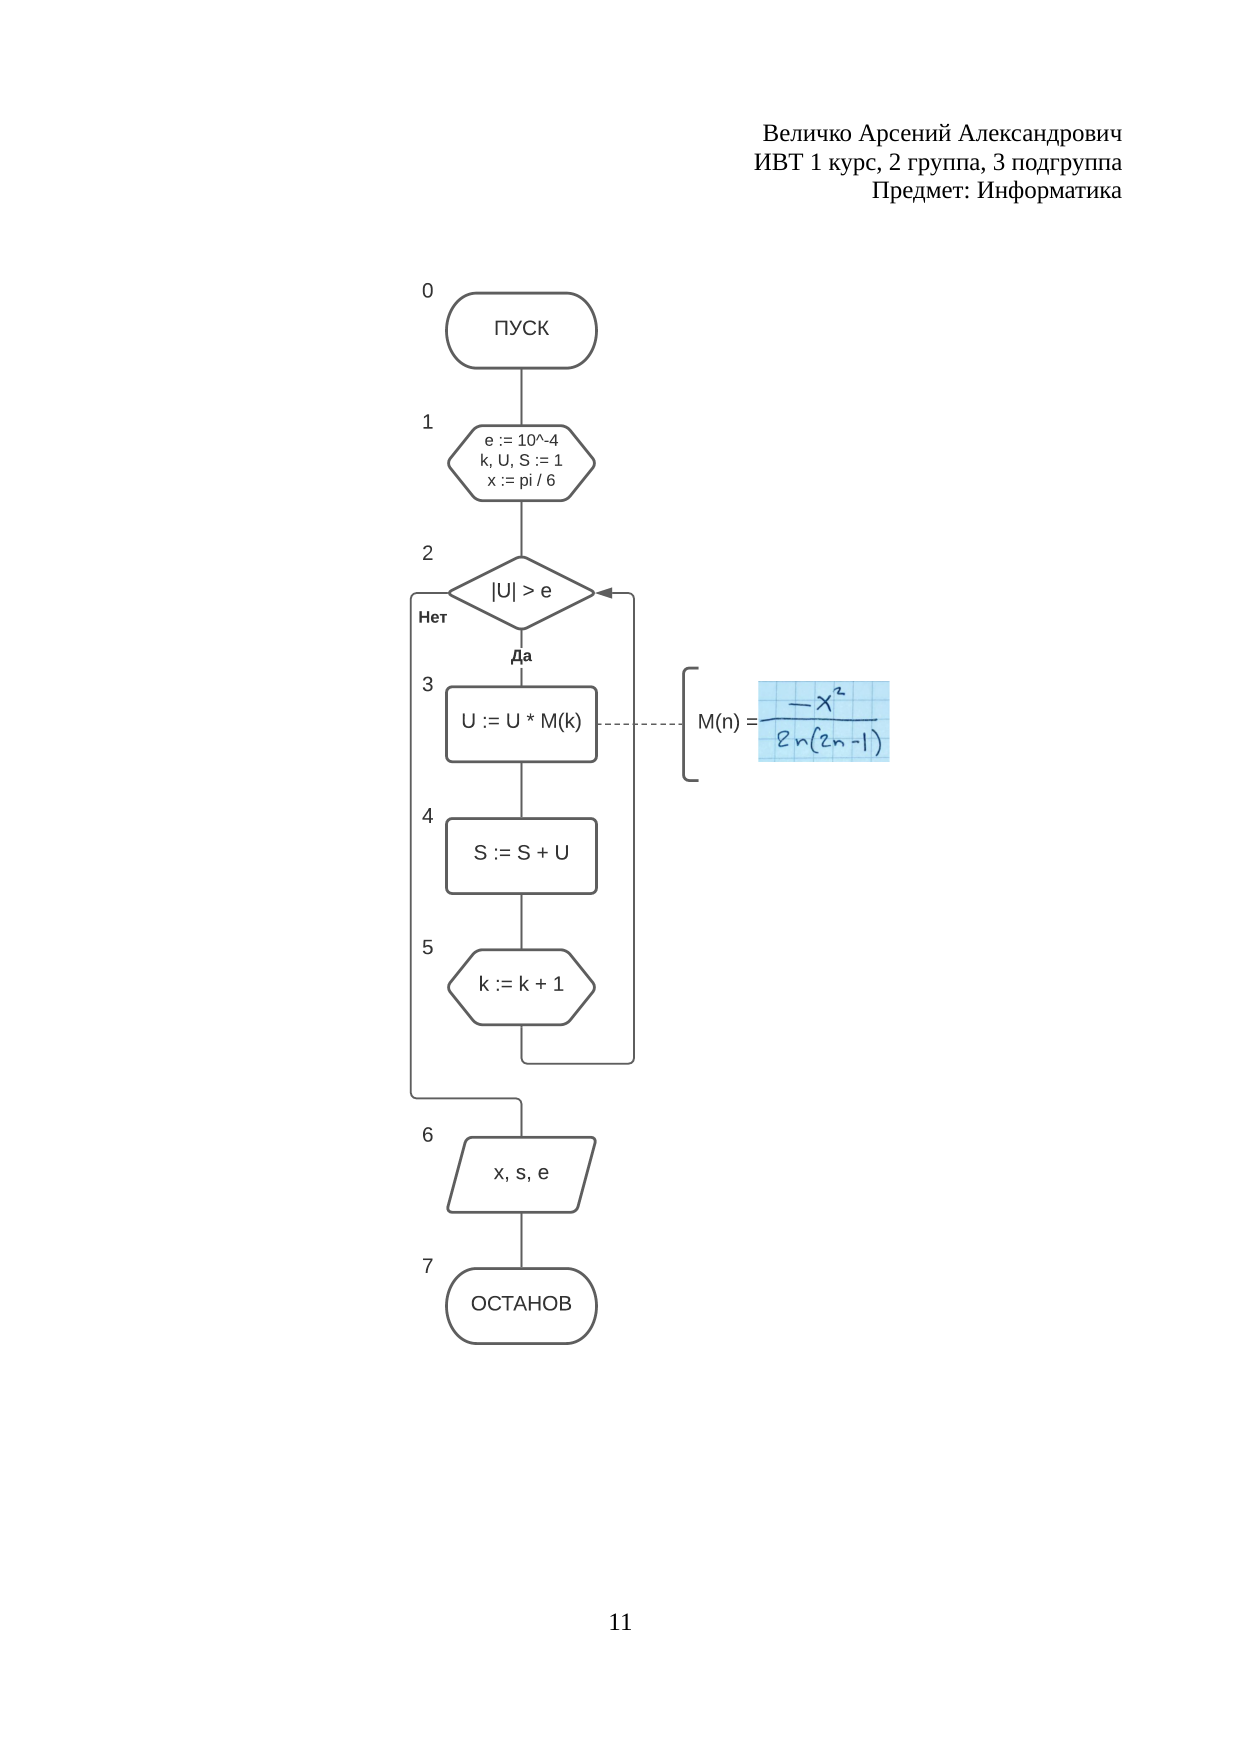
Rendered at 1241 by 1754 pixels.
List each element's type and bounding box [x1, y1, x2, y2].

picture [371, 237, 927, 1382]
